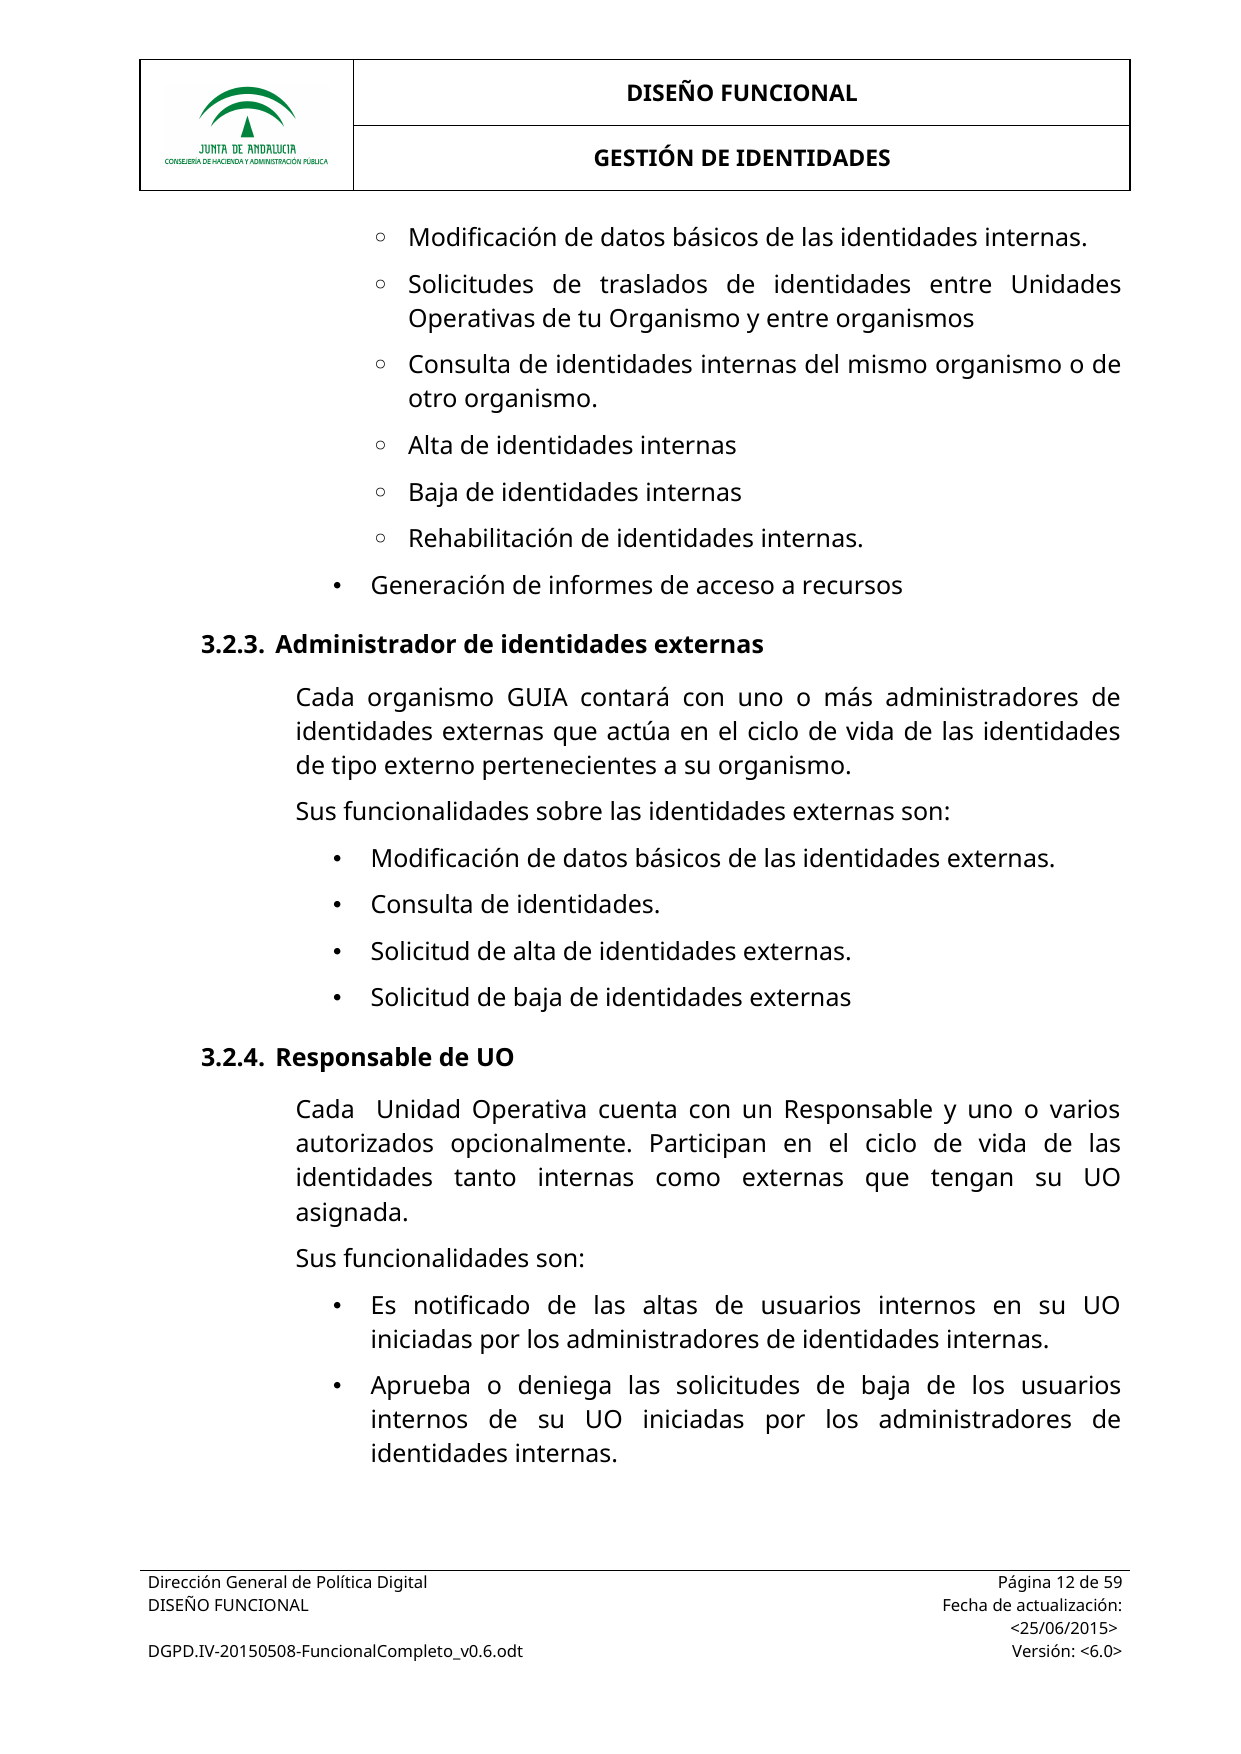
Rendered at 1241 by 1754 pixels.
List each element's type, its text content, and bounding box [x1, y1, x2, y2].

text Cada Unidad Operativa cuenta con un Responsable y uno o varios autorizados opcionalmente. Participan en el ciclo de vida de las identidades tanto internas como externas que tengan su UO asignada. [295, 1092, 1122, 1228]
list Baja de identidades internas [370, 474, 1122, 508]
list Aprueba o deniega las solicitudes de baja de los usuarios internos de su UO iniciadas por los administradores de identidades internas. [333, 1368, 1122, 1470]
list Modificación de datos básicos de las identidades externas. [333, 840, 1122, 874]
subtitle Responsable de UO [201, 1039, 1122, 1073]
subtitle Administrador de identidades externas [201, 626, 1122, 660]
text Cada organismo GUIA contará con uno o más administradores de identidades externas que actúa en el ciclo de vida de las identidades de tipo externo pertenecientes a su organismo. [295, 679, 1122, 781]
text Sus funcionalidades son: [295, 1241, 1122, 1275]
text Sus funcionalidades sobre las identidades externas son: [295, 794, 1122, 828]
list Consulta de identidades. [333, 887, 1122, 921]
list Solicitud de baja de identidades externas [333, 980, 1122, 1014]
list Solicitud de alta de identidades externas. [333, 933, 1122, 968]
picture [164, 85, 330, 165]
list Generación de informes de acceso a recursos [333, 567, 1122, 601]
list Es notificado de las altas de usuarios internos en su UO iniciadas por los administradores de identidades internas. [333, 1287, 1122, 1355]
list Consulta de identidades internas del mismo organismo o de otro organismo. [370, 347, 1122, 415]
list Solicitudes de traslados de identidades entre Unidades Operativas de tu Organismo y entre organismos [370, 266, 1122, 334]
list Alta de identidades internas [370, 428, 1122, 462]
list Rehabilitación de identidades internas. [370, 521, 1122, 555]
list Modificación de datos básicos de las identidades internas. [370, 220, 1122, 254]
